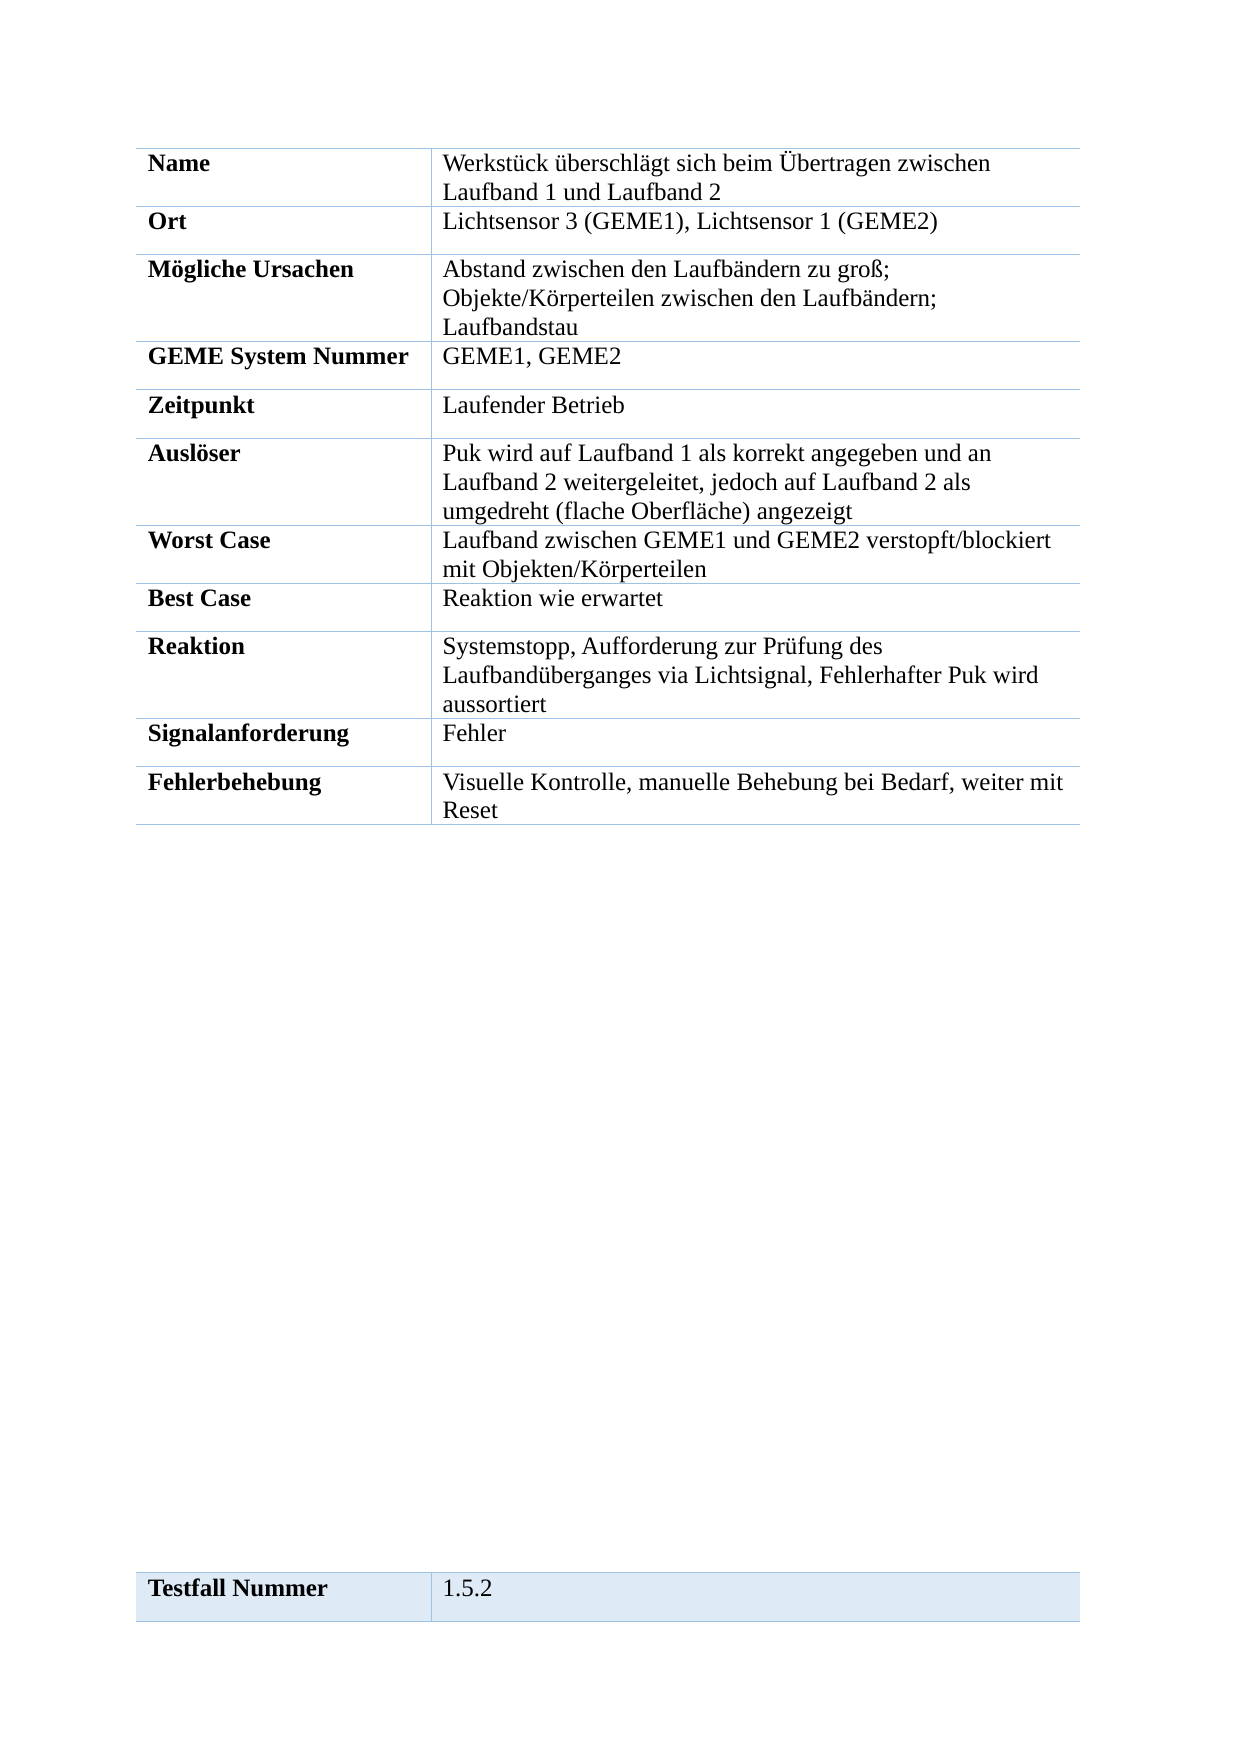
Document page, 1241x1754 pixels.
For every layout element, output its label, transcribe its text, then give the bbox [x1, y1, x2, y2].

table_cell Werkstück überschlägt sich beim Übertragen zwischen Laufband 1 und Laufband 2 [432, 149, 1080, 206]
table_cell Worst Case [136, 526, 431, 582]
table_cell GEME System Nummer [136, 342, 431, 389]
table_cell Reaktion [136, 632, 431, 718]
table_cell Systemstopp, Aufforderung zur Prüfung des Laufbandüberganges via Lichtsignal, Fehlerhafter Puk wird aussortiert [432, 632, 1080, 718]
table_header Testfall Nummer [136, 1573, 431, 1621]
table_cell Puk wird auf Laufband 1 als korrekt angegeben und an Laufband 2 weitergeleitet, jedoch auf Laufband 2 als umgedreht (flache Oberfläche) angezeigt [432, 439, 1080, 524]
table_cell Fehlerbehebung [136, 767, 431, 824]
table_cell Auslöser [136, 439, 431, 524]
table_cell Name [136, 149, 431, 206]
table_cell Laufband zwischen GEME1 und GEME2 verstopft/blockiert mit Objekten/Körperteilen [432, 526, 1080, 582]
table_cell GEME1, GEME2 [432, 342, 1080, 389]
table_cell Visuelle Kontrolle, manuelle Behebung bei Bedarf, weiter mit Reset [432, 767, 1080, 824]
table_cell Abstand zwischen den Laufbändern zu groß; Objekte/Körperteilen zwischen den Laufbändern; Laufbandstau [432, 255, 1080, 341]
table_cell Mögliche Ursachen [136, 255, 431, 341]
table_cell Reaktion wie erwartet [432, 584, 1080, 631]
table_cell Signalanforderung [136, 719, 431, 766]
table_cell Ort [136, 207, 431, 254]
table_cell Zeitpunkt [136, 390, 431, 438]
table_cell Lichtsensor 3 (GEME1), Lichtsensor 1 (GEME2) [432, 207, 1080, 254]
table_cell Best Case [136, 584, 431, 631]
table_header 1.5.2 [432, 1573, 1080, 1621]
table_cell Fehler [432, 719, 1080, 766]
table_cell Laufender Betrieb [432, 390, 1080, 438]
